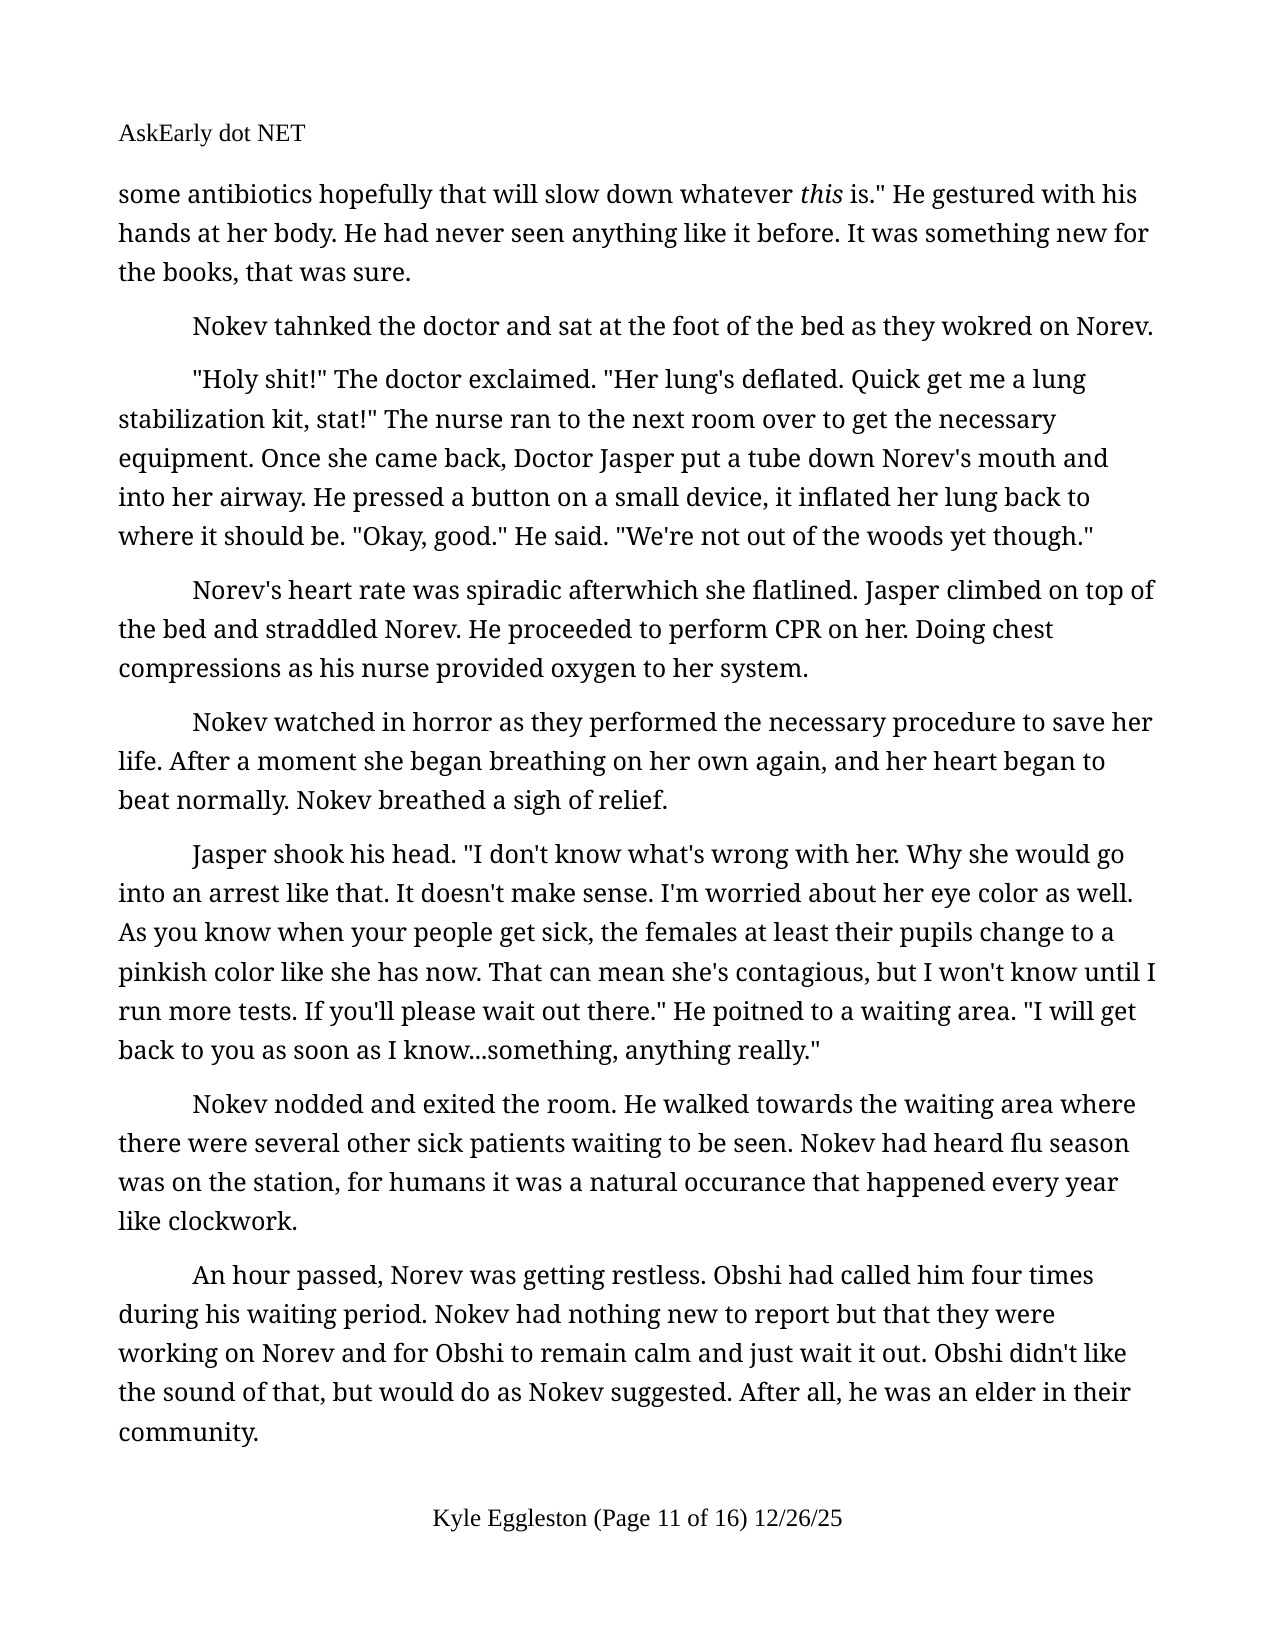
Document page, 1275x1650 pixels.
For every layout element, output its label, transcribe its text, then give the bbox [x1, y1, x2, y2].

text Nokev tahnked the doctor and sat at the foot of the bed as they wokred on Norev. [118, 308, 1157, 342]
text An hour passed, Norev was getting restless. Obshi had called him four times during his waiting period. Nokev had nothing new to report but that they were working on Norev and for Obshi to remain calm and just wait it out. Obshi didn't like the sound of that, but would do as Nokev suggested. After all, he was an elder in their community. [118, 1258, 1157, 1448]
text Nokev nodded and exited the room. He walked towards the waiting area where there were several other sick patients waiting to be seen. Nokev had heard flu season was on the station, for humans it was a natural occurance that happened every year like clockwork. [118, 1086, 1157, 1238]
text Norev's heart rate was spiradic afterwhich she flatlined. Jasper climbed on top of the bed and straddled Norev. He proceeded to perform CPR on her. Doing chest compressions as his nurse provided oxygen to her system. [118, 573, 1157, 685]
text some antibiotics hopefully that will slow down whatever this is." He gestured with his hands at her body. He had never seen anything like it before. It was something new for the books, that was sure. [118, 176, 1157, 289]
text Nokev watched in horror as they performed the necessary procedure to save her life. After a moment she began breathing on her own again, and her heart began to beat normally. Nokev breathed a sigh of relief. [118, 705, 1157, 817]
text Jasper shook his head. "I don't know what's wrong with her. Why she would go into an arrest like that. It doesn't make sense. I'm worried about her eye color as well. As you know when your people get sick, the females at least their pupils change to a pinkish color like she has now. That can mean she's contagious, but I won't know until I run more tests. If you'll please wait out there." He poitned to a waiting area. "I will get back to you as soon as I know...something, anything really." [118, 837, 1157, 1067]
text "Holy shit!" The doctor exclaimed. "Her lung's deflated. Quick get me a lung stabilization kit, stat!" The nurse ran to the next room over to get the necessary equipment. Once she came back, Doctor Jasper put a tube down Norev's mouth and into her airway. He pressed a button on a small device, it inflated her lung back to where it should be. "Okay, good." He said. "We're not out of the woods yet though." [118, 362, 1157, 553]
